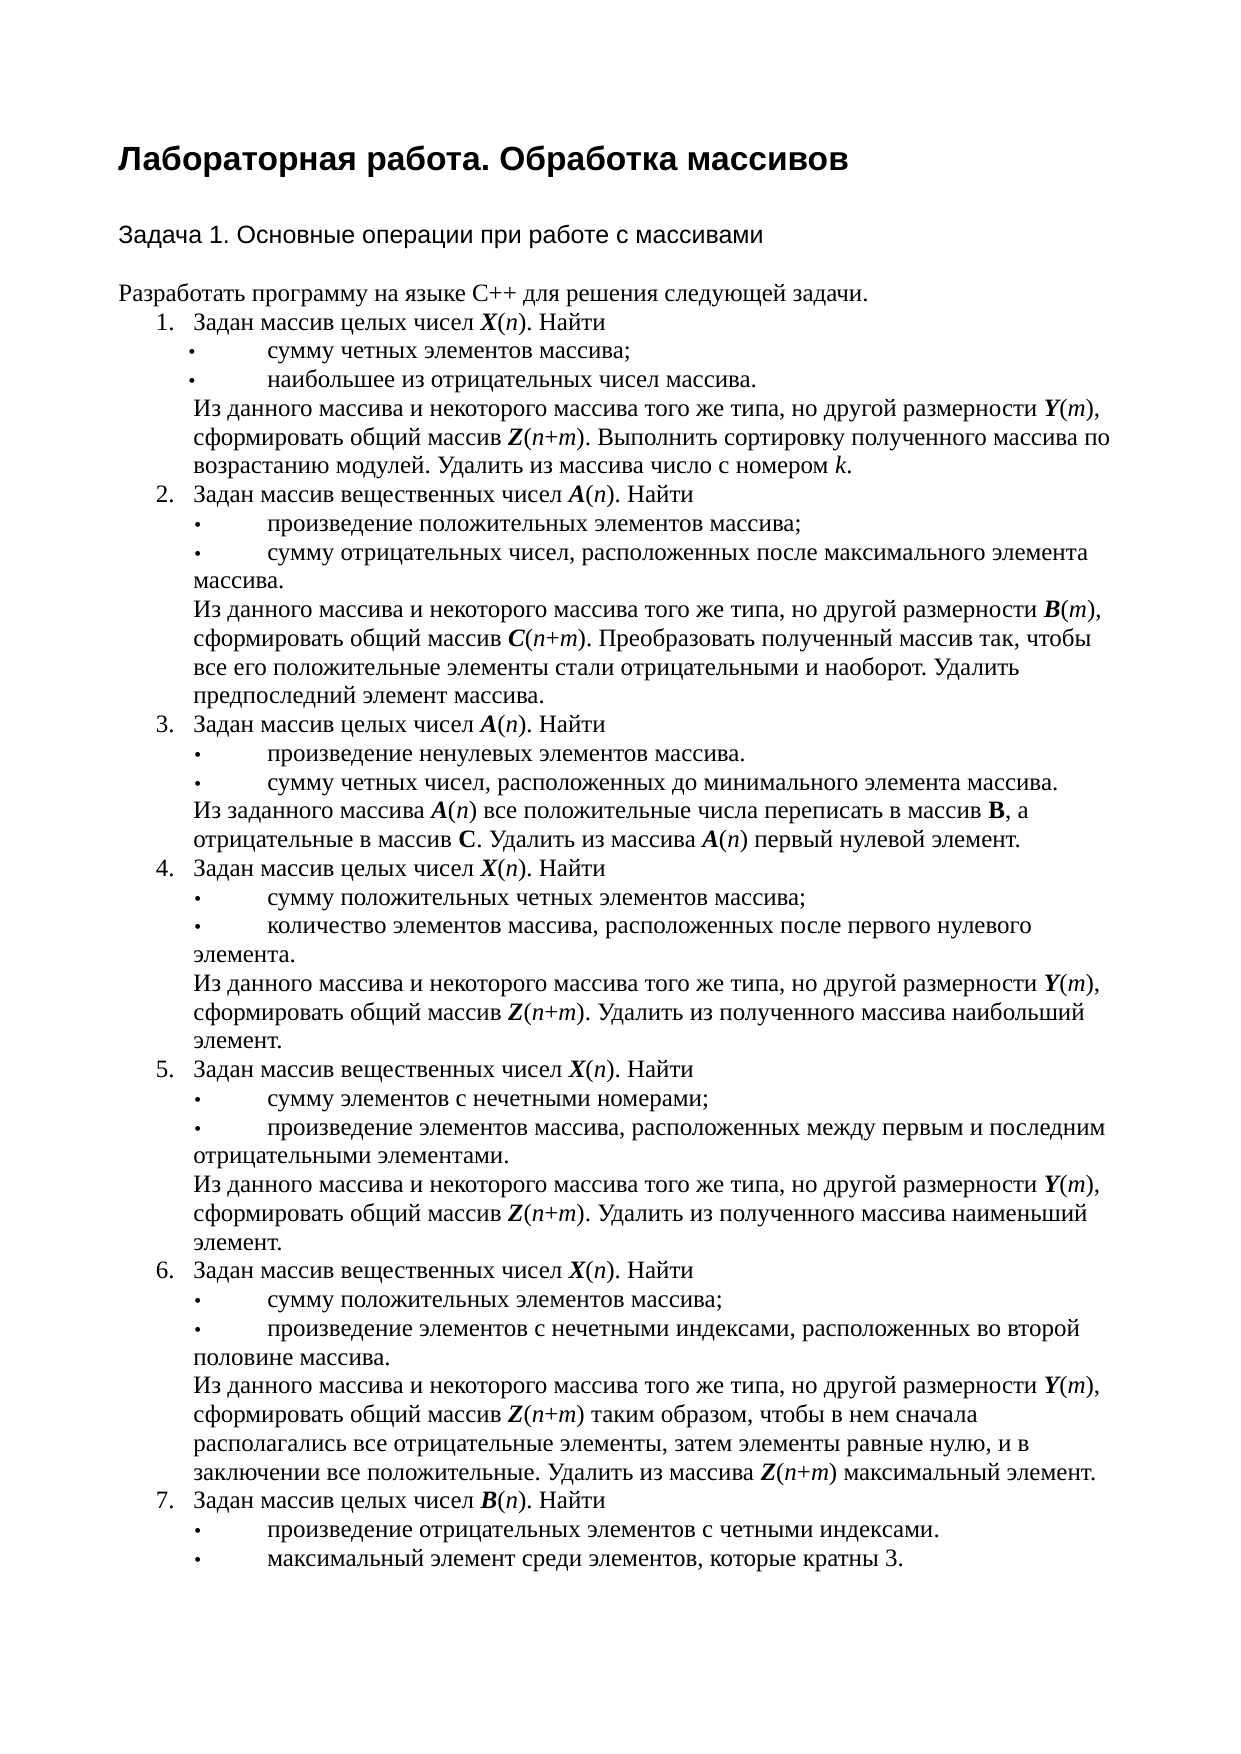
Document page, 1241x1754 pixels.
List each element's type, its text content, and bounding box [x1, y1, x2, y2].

list Задан массив вещественных чисел А(n). Найти [156, 479, 1122, 508]
list Задан массив целых чисел A(n). Найти [156, 709, 1122, 738]
list сумму четных чисел, расположенных до минимального элемента массива. [193, 767, 1122, 795]
list Из данного массива и некоторого массива того же типа, но другой размерности Y(m), сформировать общий массив Z(n+m) таким образом, чтобы в нем сначала располагались все отрицательные элементы, затем элементы равные нулю, и в заключении все положительные. Удалить из массива Z(n+m) максимальный элемент. [156, 1370, 1122, 1485]
list Задан массив целых чисел Х(n). Найти [156, 307, 1122, 335]
list Из данного массива и некоторого массива того же типа, но другой размерности Y(m), сформировать общий массив Z(n+m). Удалить из полученного массива наименьший элемент. [156, 1169, 1122, 1255]
list произведение отрицательных элементов с четными индексами. [193, 1514, 1122, 1543]
list количество элементов массива, расположенных после первого нулевого элемента. [193, 910, 1122, 968]
list Из данного массива и некоторого массива того же типа, но другой размерности Y(m), сформировать общий массив Z(n+m). Выполнить сортировку полученного массива по возрастанию модулей. Удалить из массива число с номером k. [188, 393, 1122, 479]
subtitle Задача 1. Основные операции при работе с массивами [118, 219, 1122, 248]
list сумму положительных четных элементов массива; [193, 882, 1122, 910]
list произведение элементов массива, расположенных между первым и последним отрицательными элементами. [193, 1112, 1122, 1169]
list Задан массив целых чисел Х(n). Найти [156, 853, 1122, 882]
list Из данного массива и некоторого массива того же типа, но другой размерности Y(m), сформировать общий массив Z(n+m). Удалить из полученного массива наибольший элемент. [156, 968, 1122, 1054]
list произведение положительных элементов массива; [193, 508, 1122, 537]
list максимальный элемент среди элементов, которые кратны 3. [193, 1543, 1122, 1572]
list Задан массив целых чисел B(n). Найти [156, 1485, 1122, 1514]
list Из заданного массива A(n) все положительные числа переписать в массив B, а отрицательные в массив C. Удалить из массива A(n) первый нулевой элемент. [193, 795, 1122, 853]
list произведение элементов с нечетными индексами, расположенных во второй половине массива. [193, 1313, 1122, 1370]
list сумму отрицательных чисел, расположенных после максимального элемента массива. [193, 537, 1122, 594]
subtitle Лабораторная работа. Обработка массивов [118, 139, 1122, 178]
list сумму элементов с нечетными номерами; [193, 1083, 1122, 1112]
list Задан массив вещественных чисел Х(n). Найти [156, 1255, 1122, 1284]
list сумму четных элементов массива; [188, 335, 1122, 364]
list Из данного массива и некоторого массива того же типа, но другой размерности B(m), сформировать общий массив С(n+m). Преобразовать полученный массив так, чтобы все его положительные элементы стали отрицательными и наоборот. Удалить предпоследний элемент массива. [193, 594, 1122, 709]
list сумму положительных элементов массива; [193, 1284, 1122, 1313]
list Задан массив вещественных чисел Х(n). Найти [156, 1054, 1122, 1083]
list произведение ненулевых элементов массива. [193, 738, 1122, 767]
list наибольшее из отрицательных чисел массива. [188, 364, 1122, 393]
text Разработать программу на языке С++ для решения следующей задачи. [118, 278, 1122, 307]
